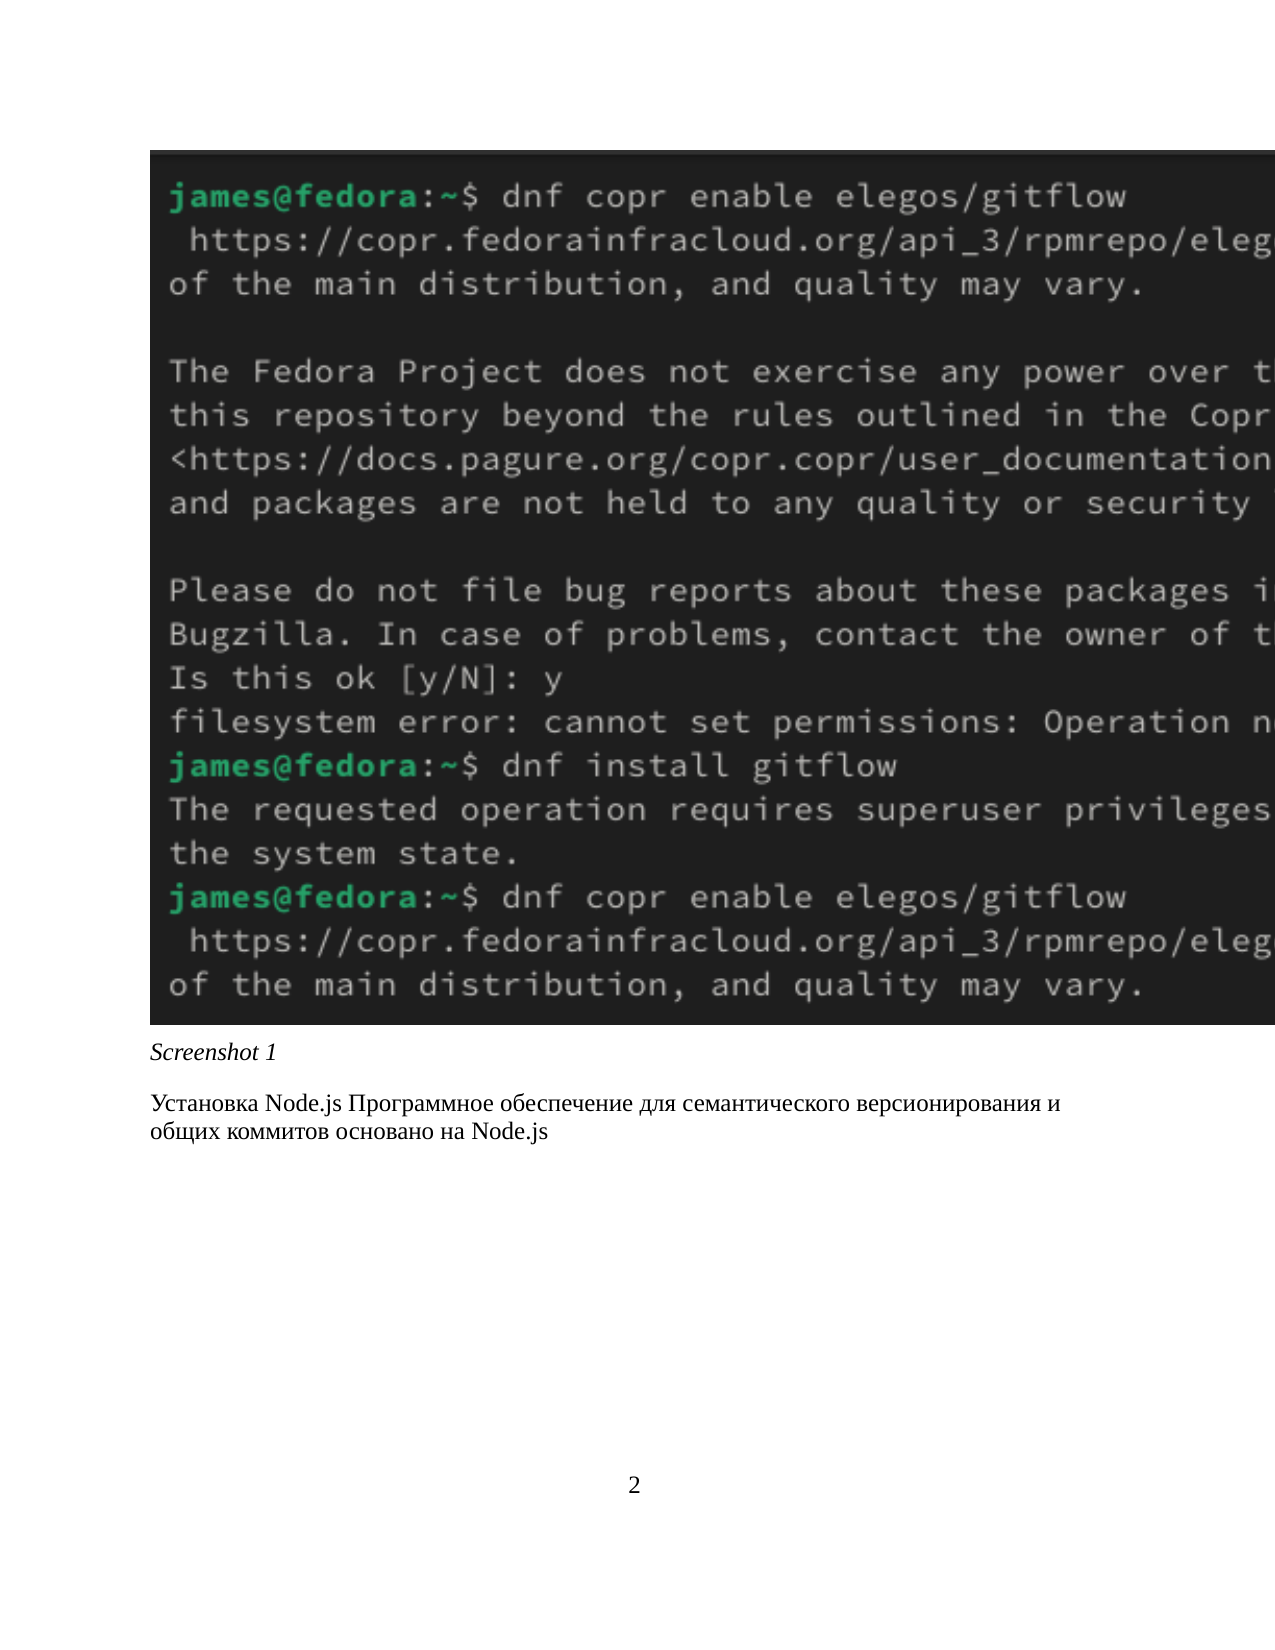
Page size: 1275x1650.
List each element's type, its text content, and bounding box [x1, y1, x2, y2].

picture [150, 150, 1275, 1025]
text Screenshot 1 [150, 1037, 1125, 1066]
text Установка Node.js Программное обеспечение для семантического версионирования и общих коммитов основано на Node.js [150, 1088, 1125, 1145]
